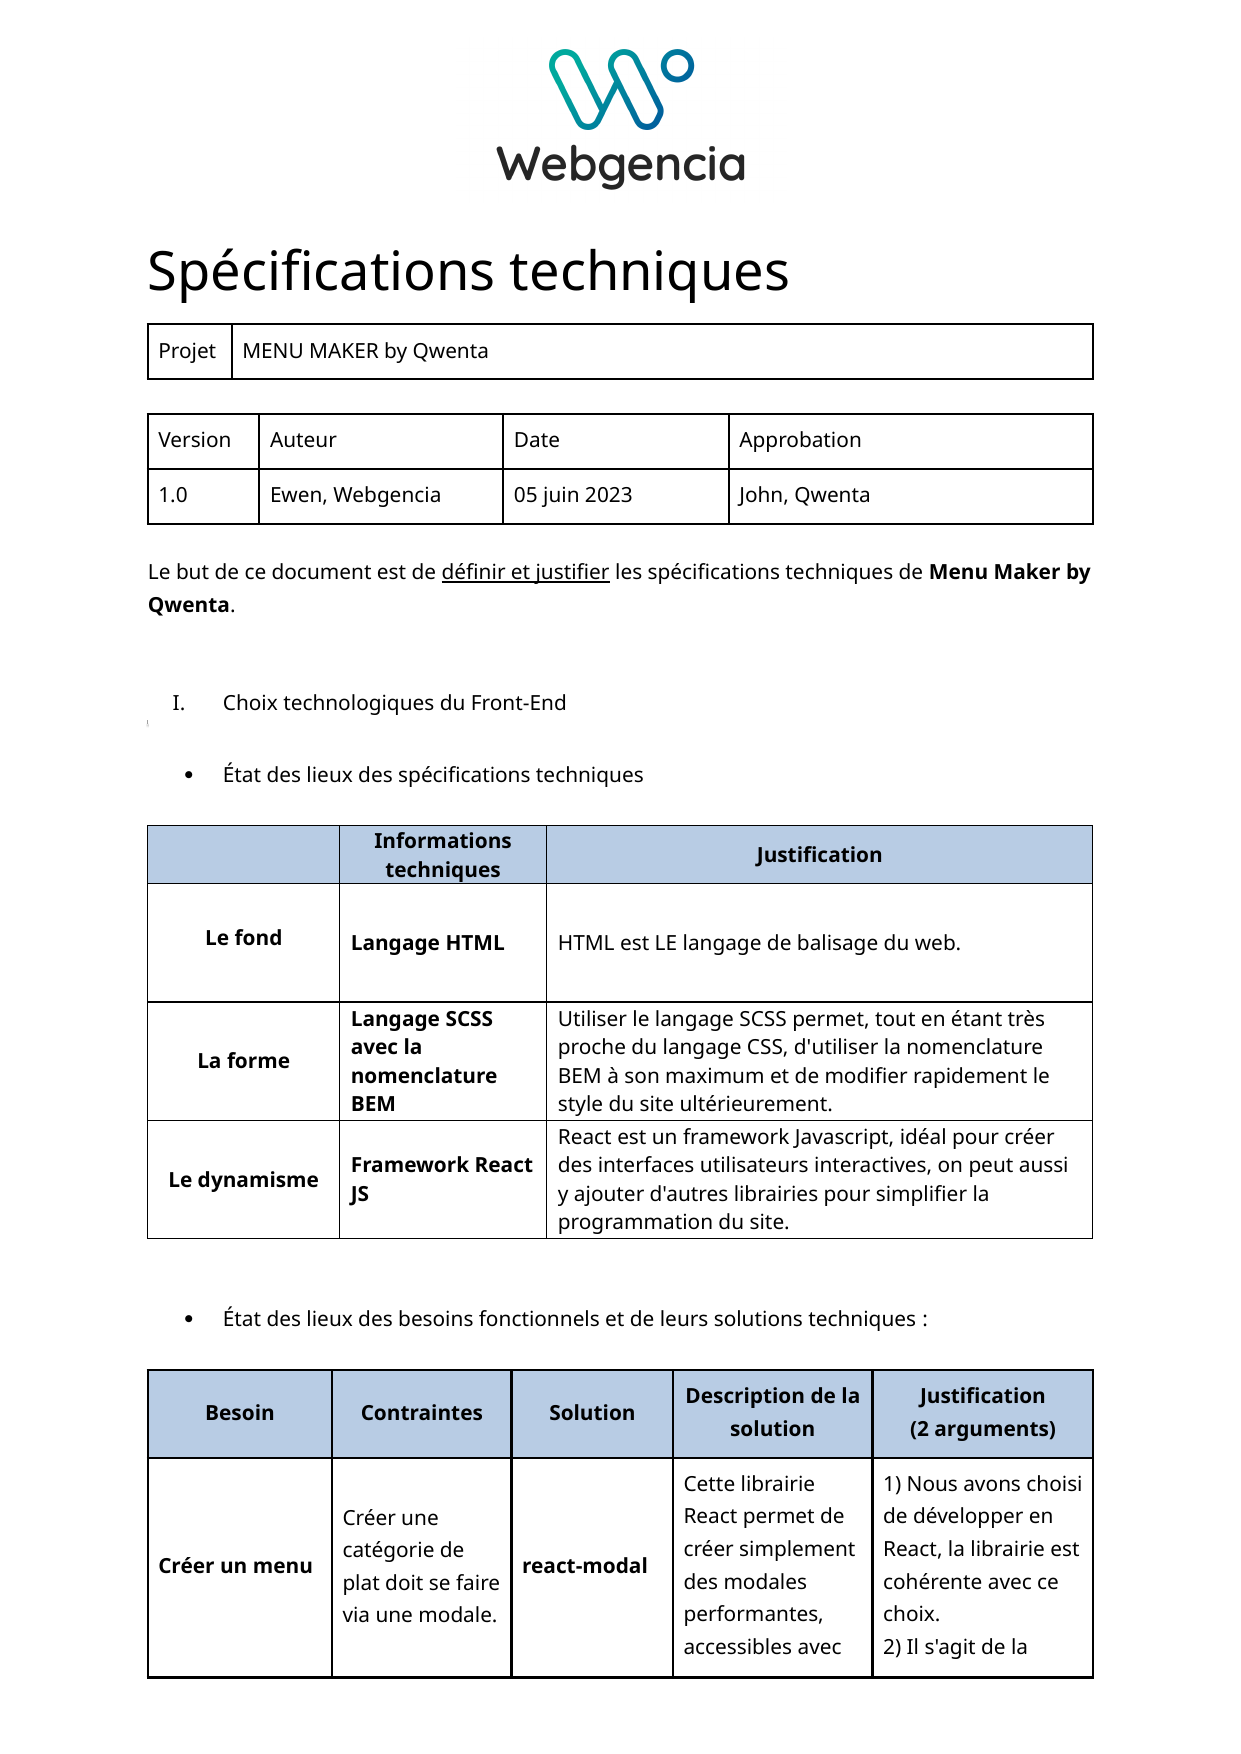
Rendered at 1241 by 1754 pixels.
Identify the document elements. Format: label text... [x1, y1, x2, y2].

table_cell Framework React JS [340, 1121, 546, 1238]
table_cell Le fond [148, 884, 339, 1001]
list État des lieux des besoins fonctionnels et de leurs solutions techniques : [185, 1304, 1093, 1332]
table_cell react-modal [513, 1459, 672, 1676]
table_header MENU MAKER by Qwenta [233, 325, 1092, 378]
table_cell Langage HTML [340, 884, 546, 1001]
table_header Justification (2 arguments) [874, 1371, 1092, 1457]
table_header Approbation [730, 415, 1092, 468]
table_header Projet [149, 325, 231, 378]
table_cell Langage SCSS avec la nomenclature BEM [340, 1003, 546, 1119]
table_cell Utiliser le langage SCSS permet, tout en étant très proche du langage CSS, d'utiliser la nomenclature BEM à son maximum et de modifier rapidement le style du site ultérieurement. [547, 1003, 1092, 1119]
table_header Informations techniques [340, 826, 546, 883]
table_header Version [149, 415, 258, 468]
table_cell John, Qwenta [730, 470, 1092, 523]
table_header [148, 826, 339, 883]
list État des lieux des spécifications techniques [185, 760, 1093, 788]
list Choix technologiques du Front-End [185, 688, 1093, 716]
table_cell HTML est LE langage de balisage du web. [547, 884, 1092, 1001]
table_cell Créer un menu [149, 1459, 331, 1676]
table_header Besoin [149, 1371, 331, 1457]
table_header Contraintes [333, 1371, 510, 1457]
table_header Justification [547, 826, 1092, 883]
table_header Solution [513, 1371, 672, 1457]
table_cell La forme [148, 1003, 339, 1119]
table_cell 1) Nous avons choisi de développer en React, la librairie est cohérente avec ce choix. 2) Il s'agit de la [874, 1459, 1092, 1676]
table_cell Créer une catégorie de plat doit se faire via une modale. [333, 1459, 510, 1676]
table_cell 1.0 [149, 470, 258, 523]
table_cell Le dynamisme [148, 1121, 339, 1238]
text Le but de ce document est de définir et justifier les spécifications techniques de Menu Maker by Qwenta. [148, 557, 1093, 618]
table_header Auteur [260, 415, 502, 468]
table_cell React est un framework Javascript, idéal pour créer des interfaces utilisateurs interactives, on peut aussi y ajouter d'autres librairies pour simplifier la programmation du site. [547, 1121, 1092, 1238]
table_cell 05 juin 2023 [504, 470, 728, 523]
table_header Description de la solution [674, 1371, 871, 1457]
table_header Date [504, 415, 728, 468]
text Spécifications techniques [148, 232, 1093, 306]
table_cell Cette librairie React permet de créer simplement des modales performantes, accessibles avec [674, 1459, 871, 1676]
table_cell Ewen, Webgencia [260, 470, 502, 523]
